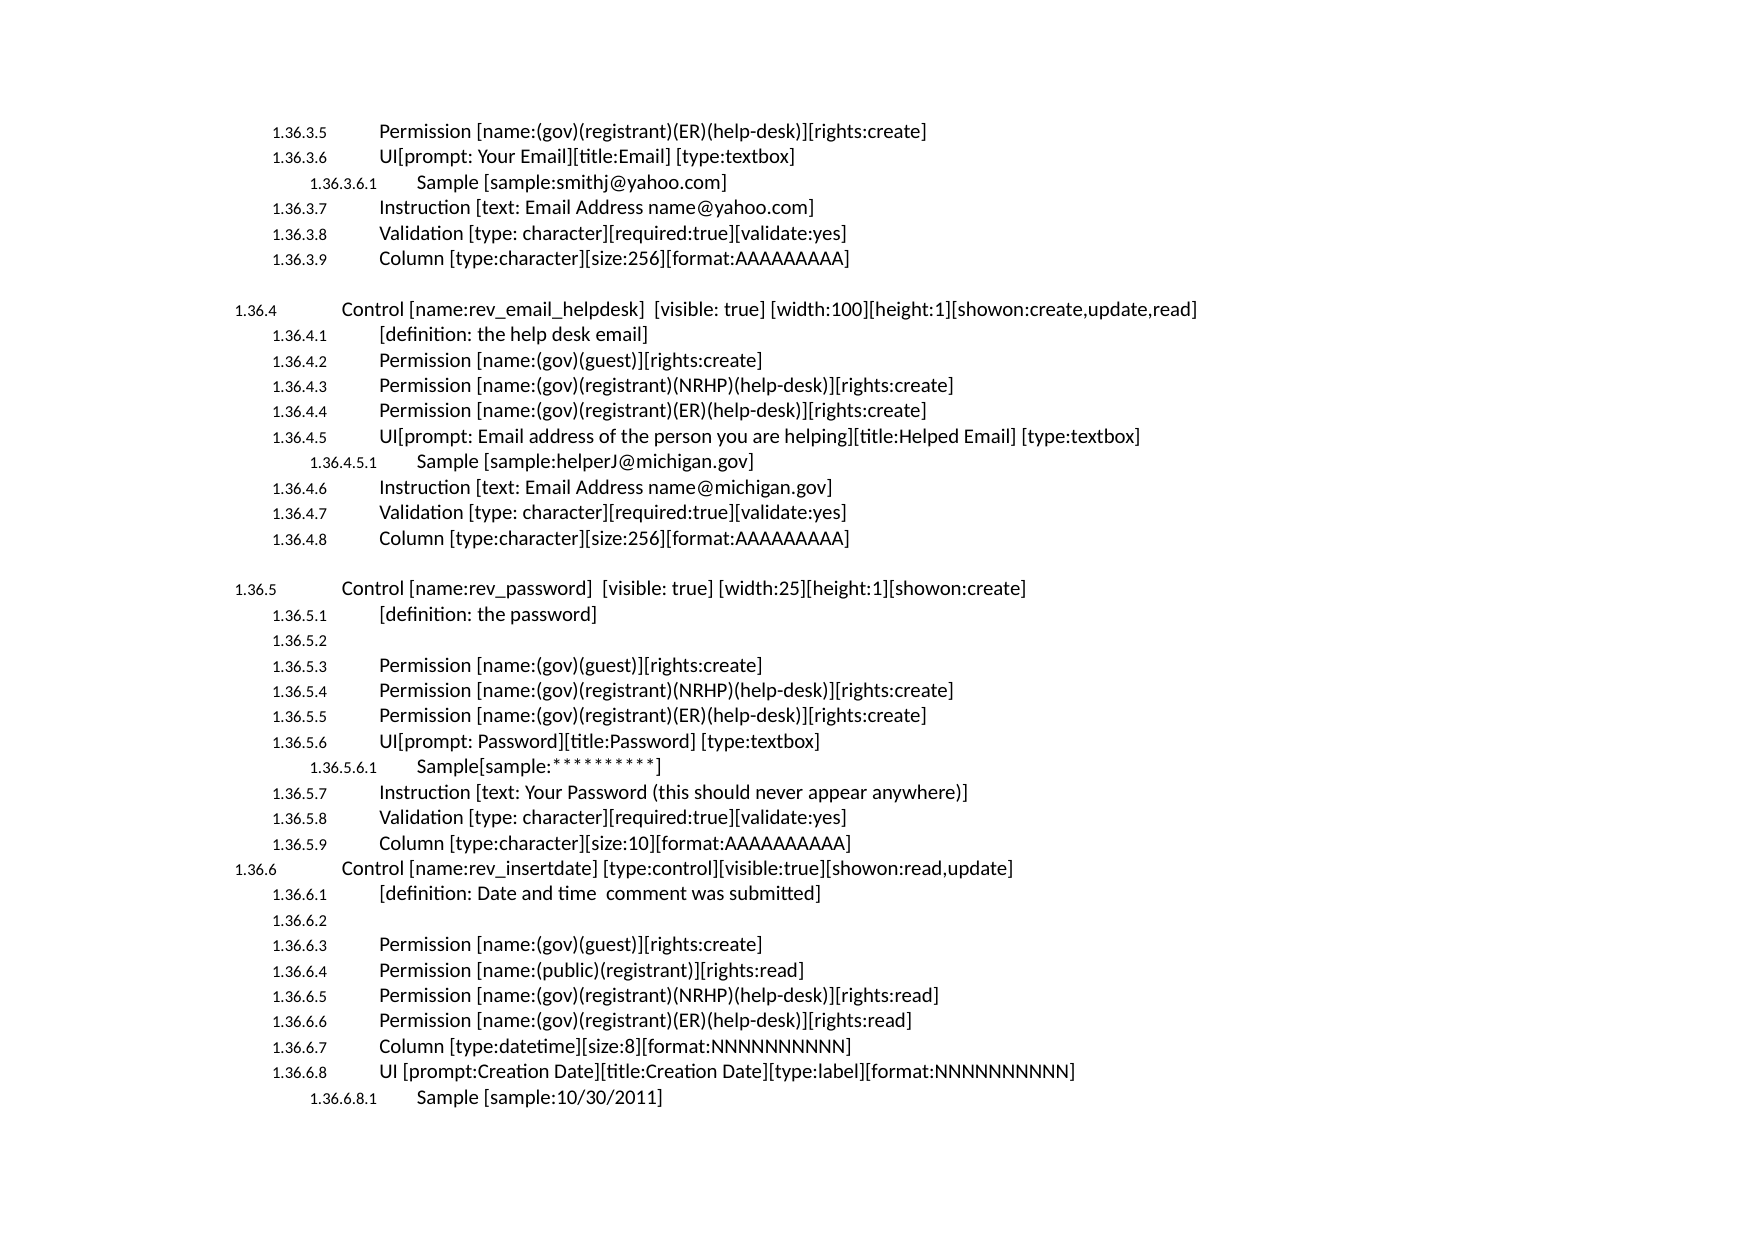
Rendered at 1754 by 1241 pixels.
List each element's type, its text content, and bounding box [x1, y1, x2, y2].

list Permission [name:(gov)(registrant)(ER)(help-desk)][rights:read] [268, 1008, 1636, 1033]
list UI[prompt: Email address of the person you are helping][title:Helped Email] [type:textbox] [268, 423, 1636, 448]
list Permission [name:(gov)(registrant)(ER)(help-desk)][rights:create] [268, 398, 1636, 423]
list Column [type:datetime][size:8][format:NNNNNNNNNN] [268, 1033, 1636, 1058]
list Control [name:rev_insertdate] [type:control][visible:true][showon:read,update] [231, 855, 1636, 881]
list Control [name:rev_email_helpdesk] [visible: true] [width:100][height:1][showon:create,update,read] [231, 296, 1636, 321]
list Control [name:rev_password] [visible: true] [width:25][height:1][showon:create] [231, 576, 1636, 601]
list Instruction [text: Your Password (this should never appear anywhere)] [268, 779, 1636, 804]
list Validation [type: character][required:true][validate:yes] [268, 220, 1636, 245]
list Permission [name:(gov)(guest)][rights:create] [268, 652, 1636, 677]
list Permission [name:(gov)(registrant)(ER)(help-desk)][rights:create] [268, 703, 1636, 728]
list Sample [sample:smithj@yahoo.com] [306, 169, 1636, 194]
list Permission [name:(gov)(registrant)(NRHP)(help-desk)][rights:create] [268, 372, 1636, 398]
list UI[prompt: Password][title:Password] [type:textbox] [268, 728, 1636, 753]
list UI[prompt: Your Email][title:Email] [type:textbox] [268, 143, 1636, 169]
list Sample [sample:helperJ@michigan.gov] [306, 448, 1636, 474]
list Permission [name:(gov)(guest)][rights:create] [268, 931, 1636, 957]
list Column [type:character][size:256][format:AAAAAAAAA] [268, 525, 1636, 550]
list Column [type:character][size:256][format:AAAAAAAAA] [268, 245, 1636, 271]
list Validation [type: character][required:true][validate:yes] [268, 499, 1636, 525]
list Permission [name:(public)(registrant)][rights:read] [268, 957, 1636, 982]
list UI [prompt:Creation Date][title:Creation Date][type:label][format:NNNNNNNNNN] [268, 1058, 1636, 1084]
list Column [type:character][size:10][format:AAAAAAAAAA] [268, 830, 1636, 855]
list [definition: the help desk email] [268, 321, 1636, 347]
list Instruction [text: Email Address name@michigan.gov] [268, 474, 1636, 499]
list Permission [name:(gov)(registrant)(NRHP)(help-desk)][rights:create] [268, 677, 1636, 703]
list [definition: Date and time comment was submitted] [268, 881, 1636, 906]
list Permission [name:(gov)(registrant)(NRHP)(help-desk)][rights:read] [268, 982, 1636, 1008]
list Validation [type: character][required:true][validate:yes] [268, 804, 1636, 830]
list Permission [name:(gov)(registrant)(ER)(help-desk)][rights:create] [268, 118, 1636, 143]
list Permission [name:(gov)(guest)][rights:create] [268, 347, 1636, 372]
list [definition: the password] [268, 601, 1636, 626]
list Sample[sample:**********] [306, 753, 1636, 779]
list Instruction [text: Email Address name@yahoo.com] [268, 194, 1636, 220]
list Sample [sample:10/30/2011] [306, 1084, 1636, 1109]
